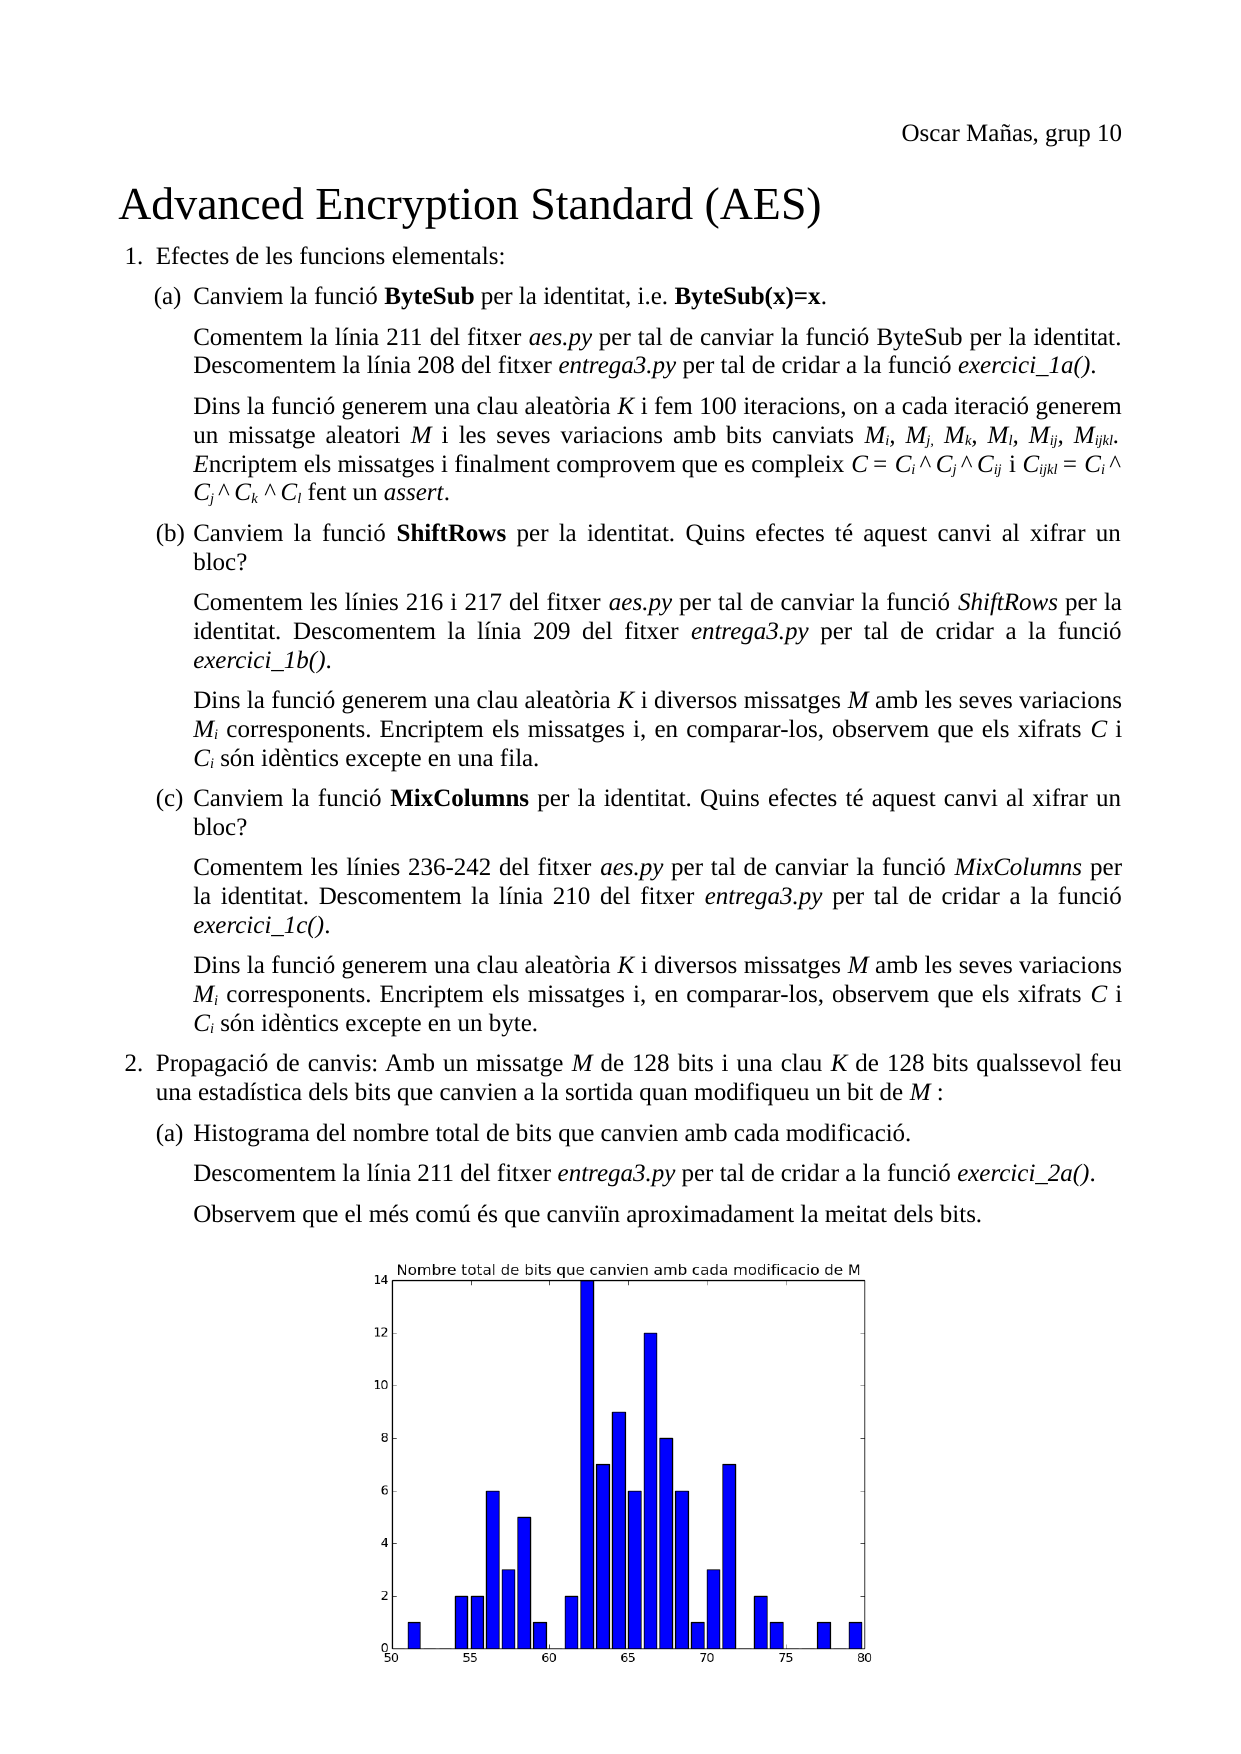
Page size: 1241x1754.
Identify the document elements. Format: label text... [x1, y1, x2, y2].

list Dins la funció generem una clau aleatòria K i diversos missatges M amb les seves variacions Mi corresponents. Encriptem els missatges i, en comparar-los, observem que els xifrats C i Ci són idèntics excepte en una fila. [156, 685, 1122, 771]
text Advanced Encryption Standard (AES) [118, 176, 1122, 229]
list Histograma del nombre total de bits que canvien amb cada modificació. [156, 1118, 1122, 1147]
picture [315, 1234, 925, 1694]
list Dins la funció generem una clau aleatòria K i diversos missatges M amb les seves variacions Mi corresponents. Encriptem els missatges i, en comparar-los, observem que els xifrats C i Ci són idèntics excepte en un byte. [156, 951, 1122, 1037]
list Canviem la funció MixColumns per la identitat. Quins efectes té aquest canvi al xifrar un bloc? [156, 783, 1122, 841]
list Propagació de canvis: Amb un missatge M de 128 bits i una clau K de 128 bits qualssevol feu una estadística dels bits que canvien a la sortida quan modifiqueu un bit de M : [118, 1048, 1122, 1106]
list Canviem la funció ByteSub per la identitat, i.e. ByteSub(x)=x. [153, 281, 1122, 310]
list Observem que el més comú és que canviïn aproximadament la meitat dels bits. [156, 1199, 1122, 1228]
list Dins la funció generem una clau aleatòria K i fem 100 iteracions, on a cada iteració generem un missatge aleatori M i les seves variacions amb bits canviats Mi, Mj, Mk, Ml, Mij, Mijkl. Encriptem els missatges i finalment comprovem que es compleix C = Ci ^ Cj ^ Cij i Cijkl = Ci ^ Cj ^ Ck ^ Cl fent un assert. [156, 391, 1122, 506]
list Comentem les línies 236-242 del fitxer aes.py per tal de canviar la funció MixColumns per la identitat. Descomentem la línia 210 del fitxer entrega3.py per tal de cridar a la funció exercici_1c(). [156, 852, 1122, 939]
list Efectes de les funcions elementals: [118, 241, 1122, 269]
list Comentem la línia 211 del fitxer aes.py per tal de canviar la funció ByteSub per la identitat. Descomentem la línia 208 del fitxer entrega3.py per tal de cridar a la funció exercici_1a(). [156, 322, 1122, 379]
list Canviem la funció ShiftRows per la identitat. Quins efectes té aquest canvi al xifrar un bloc? [156, 518, 1122, 575]
list Comentem les línies 216 i 217 del fitxer aes.py per tal de canviar la funció ShiftRows per la identitat. Descomentem la línia 209 del fitxer entrega3.py per tal de cridar a la funció exercici_1b(). [156, 587, 1122, 673]
list Descomentem la línia 211 del fitxer entrega3.py per tal de cridar a la funció exercici_2a(). [156, 1158, 1122, 1187]
